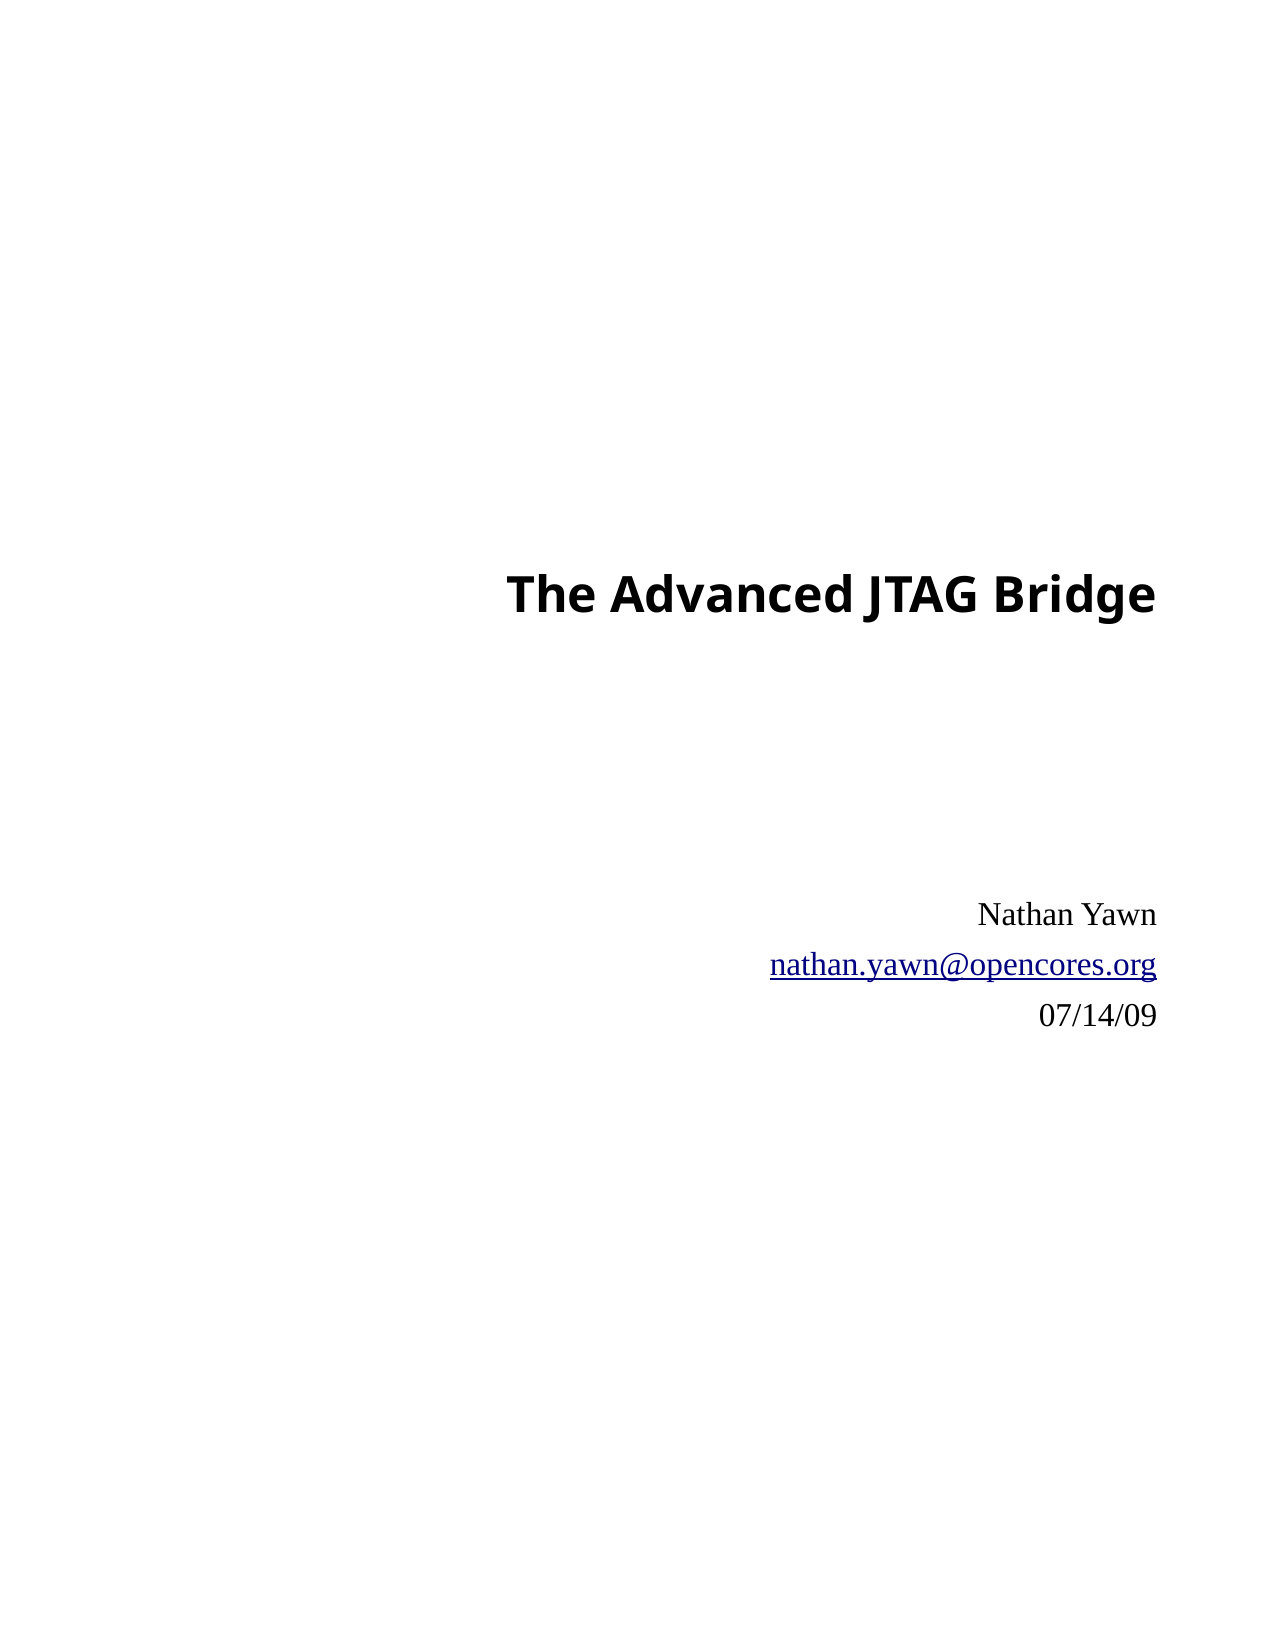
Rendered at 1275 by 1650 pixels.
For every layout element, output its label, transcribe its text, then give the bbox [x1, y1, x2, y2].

text nathan.yawn@opencores.org [118, 944, 1157, 983]
text 07/14/09 [118, 995, 1157, 1034]
text Nathan Yawn [118, 894, 1157, 932]
text The Advanced JTAG Bridge [118, 559, 1157, 627]
